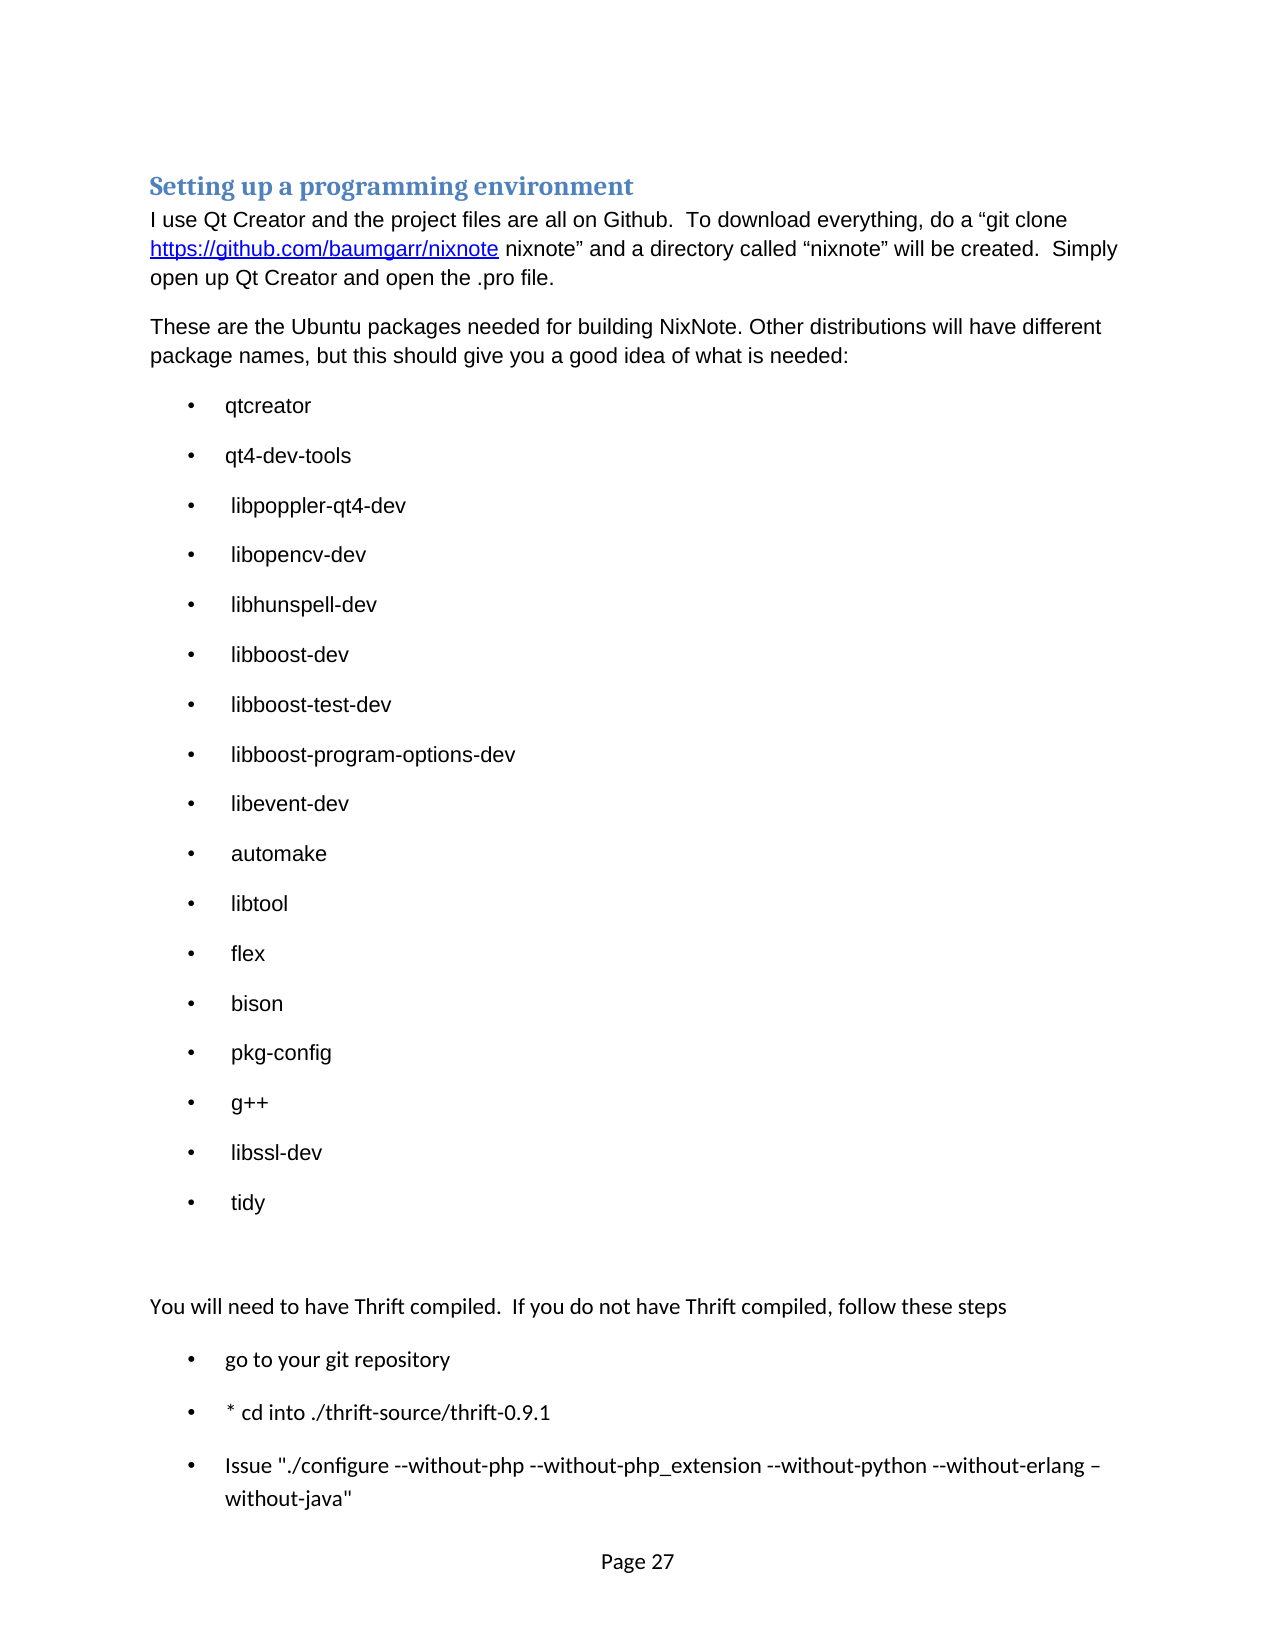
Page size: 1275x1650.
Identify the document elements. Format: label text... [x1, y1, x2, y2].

list libhunspell-dev [187, 592, 1125, 617]
text You will need to have Thrift compiled. If you do not have Thrift compiled, follow these steps [150, 1292, 1125, 1321]
list qtcreator [187, 393, 1125, 418]
list g++ [187, 1090, 1125, 1115]
list libboost-program-options-dev [187, 742, 1125, 767]
list automake [187, 841, 1125, 866]
list libpoppler-qt4-dev [187, 493, 1125, 518]
text I use Qt Creator and the project files are all on Github. To download everything, do a “git clone https://github.com/baumgarr/nixnote nixnote” and a directory called “nixnote” will be created. Simply open up Qt Creator and open the .pro file. [150, 207, 1125, 290]
list tidy [187, 1190, 1125, 1215]
list flex [187, 941, 1125, 966]
list libboost-test-dev [187, 692, 1125, 717]
list libevent-dev [187, 791, 1125, 817]
list libboost-dev [187, 642, 1125, 667]
list libssl-dev [187, 1140, 1125, 1165]
list bison [187, 991, 1125, 1016]
list pkg-config [187, 1040, 1125, 1066]
text These are the Ubuntu packages needed for building NixNote. Other distributions will have different package names, but this should give you a good idea of what is needed: [150, 314, 1125, 368]
list * cd into ./thrift-source/thrift-0.9.1 [187, 1398, 1125, 1427]
list qt4-dev-tools [187, 443, 1125, 468]
subtitle Setting up a programming environment [150, 171, 1125, 202]
list libopencv-dev [187, 542, 1125, 568]
list Issue "./configure --without-php --without-php_extension --without-python --without-erlang –without-java" [187, 1452, 1125, 1512]
list libtool [187, 891, 1125, 916]
list go to your git repository [187, 1346, 1125, 1373]
